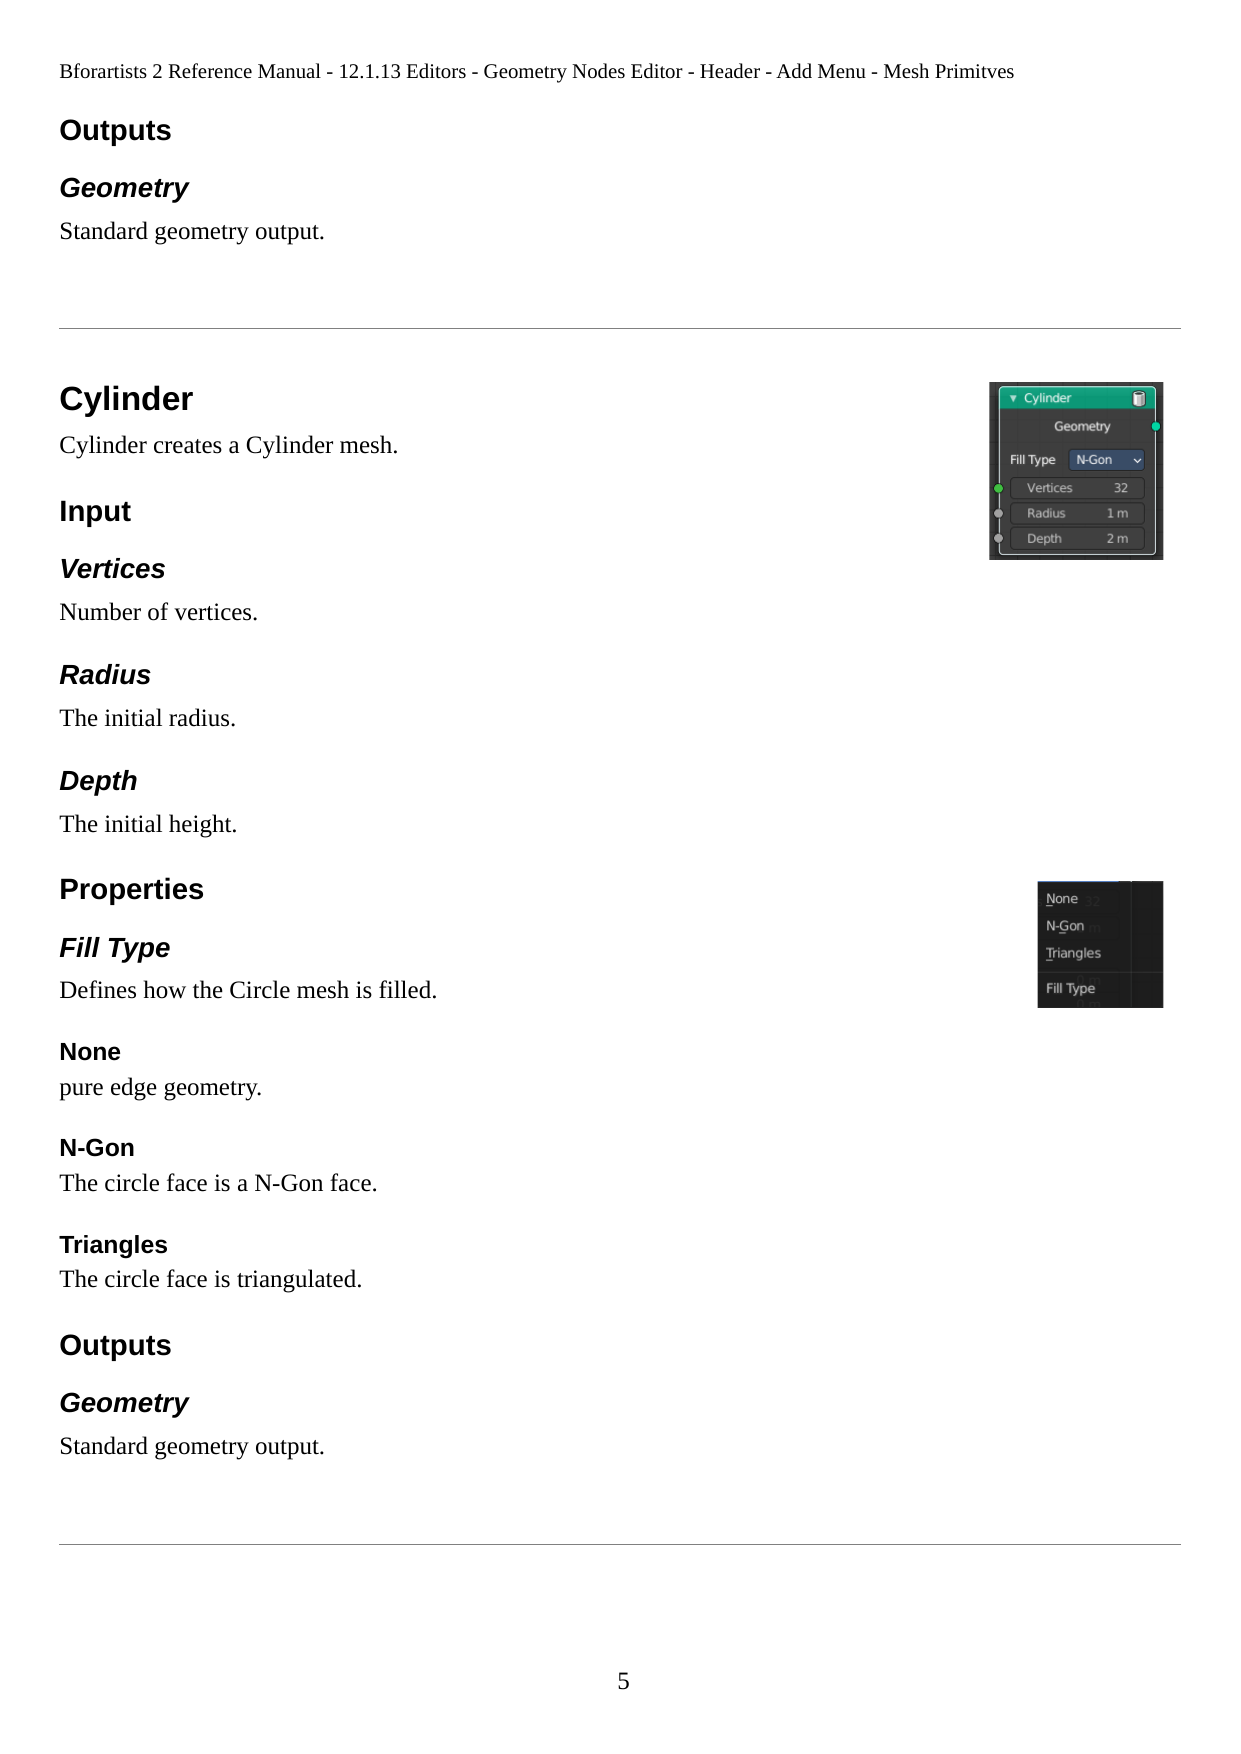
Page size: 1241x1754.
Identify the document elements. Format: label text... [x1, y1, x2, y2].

text The initial radius. [59, 703, 1181, 731]
subtitle Input [59, 494, 989, 527]
subtitle Cylinder [59, 379, 1181, 417]
subtitle Vertices [59, 552, 1181, 584]
picture [989, 382, 1164, 560]
subtitle Depth [59, 764, 1181, 796]
subtitle Fill Type [59, 931, 1037, 963]
subtitle [1164, 931, 1181, 963]
subtitle Outputs [59, 113, 1181, 146]
subtitle Properties [59, 872, 1181, 906]
text pure edge geometry. [59, 1072, 1181, 1101]
subtitle Geometry [59, 1387, 1181, 1419]
text Number of vertices. [59, 597, 1181, 626]
text Defines how the Circle mesh is filled. [59, 975, 1037, 1004]
subtitle Triangles [59, 1230, 1181, 1258]
text The circle face is triangulated. [59, 1264, 1181, 1293]
text The circle face is a N-Gon face. [59, 1168, 1181, 1197]
subtitle Radius [59, 658, 1181, 690]
text Cylinder creates a Cylinder mesh. [59, 430, 989, 459]
text Standard geometry output. [59, 216, 1181, 244]
subtitle Outputs [59, 1328, 1181, 1362]
text Standard geometry output. [59, 1431, 1181, 1460]
subtitle None [59, 1037, 1181, 1066]
picture [1037, 881, 1164, 1008]
text The initial height. [59, 809, 1181, 837]
subtitle N-Gon [59, 1133, 1181, 1162]
subtitle [1164, 494, 1181, 527]
subtitle Geometry [59, 171, 1181, 203]
